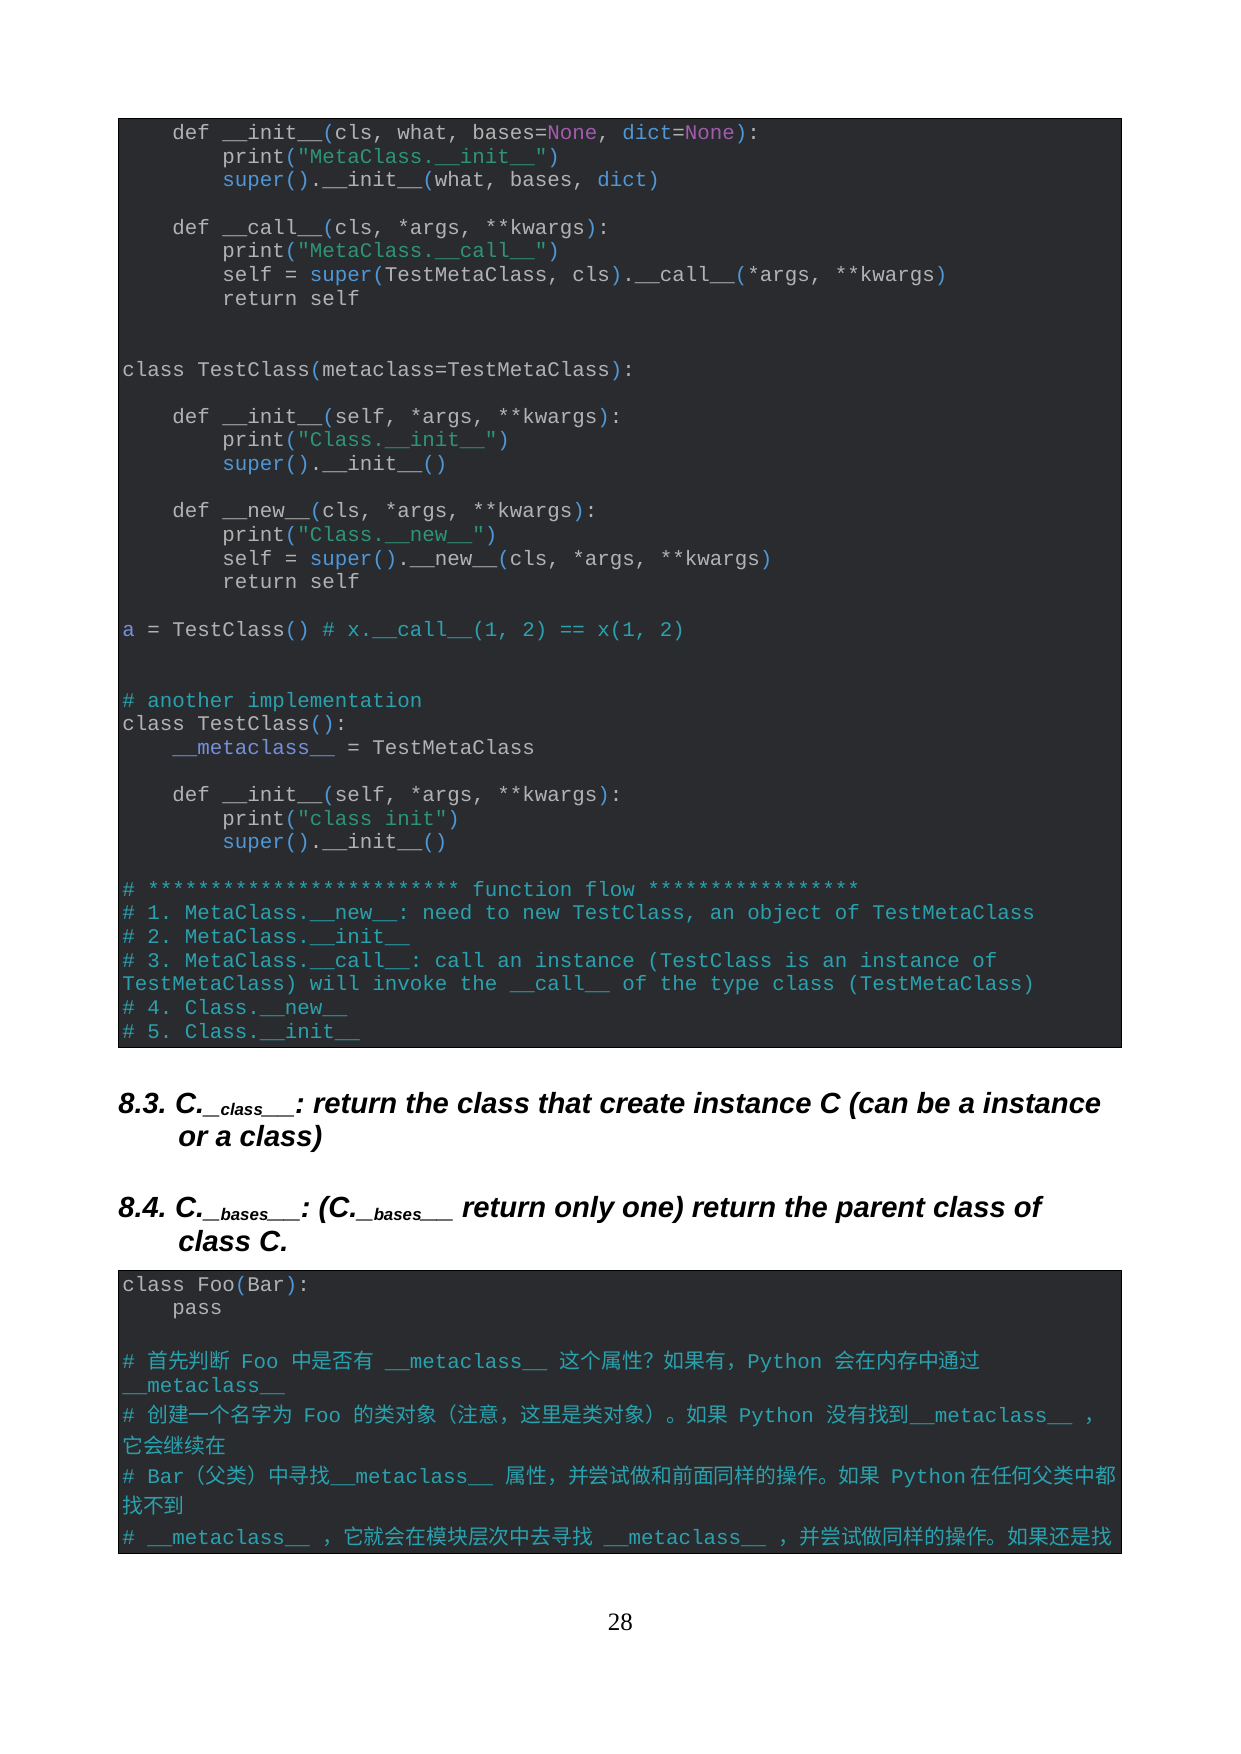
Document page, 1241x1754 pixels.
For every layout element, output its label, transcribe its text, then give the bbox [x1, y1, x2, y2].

text __metaclass__ = TestMetaClass [119, 733, 1121, 757]
text # 1. MetaClass.__new__: need to new TestClass, an object of TestMetaClass [119, 898, 1121, 922]
text # another implementation [119, 686, 1121, 709]
text class TestClass(metaclass=TestMetaClass): [119, 354, 1121, 378]
text # 创建一个名字为 Foo 的类对象（注意，这里是类对象）。如果 Python 没有找到__metaclass__ ，它会继续在 [119, 1395, 1121, 1455]
text print("Class.__init__") [119, 426, 1121, 449]
text def __new__(cls, *args, **kwargs): [119, 496, 1121, 520]
text self = super(TestMetaClass, cls).__call__(*args, **kwargs) [119, 260, 1121, 284]
text # 4. Class.__new__ [119, 993, 1121, 1017]
text super().__init__() [119, 827, 1121, 851]
subtitle C._bases__: (C._bases__ return only one) return the parent class of class C. [118, 1190, 1122, 1257]
text # Bar（父类）中寻找__metaclass__ 属性，并尝试做和前面同样的操作。如果 Python在任何父类中都找不到 [119, 1455, 1121, 1516]
text def __call__(cls, *args, **kwargs): [119, 213, 1121, 236]
text super().__init__(what, bases, dict) [119, 165, 1121, 189]
text print("MetaClass.__init__") [119, 142, 1121, 165]
text class Foo(Bar): [119, 1271, 1121, 1293]
text return self [119, 567, 1121, 591]
text # __metaclass__ ，它就会在模块层次中去寻找 __metaclass__ ，并尝试做同样的操作。如果还是找 [119, 1516, 1121, 1553]
text pass [119, 1293, 1121, 1317]
text # ************************* function flow ***************** [119, 875, 1121, 898]
text class TestClass(): [119, 709, 1121, 733]
text def __init__(self, *args, **kwargs): [119, 780, 1121, 804]
text print("class init") [119, 804, 1121, 827]
text print("MetaClass.__call__") [119, 236, 1121, 260]
text a = TestClass() # x.__call__(1, 2) == x(1, 2) [119, 615, 1121, 638]
text def __init__(cls, what, bases=None, dict=None): [119, 119, 1121, 142]
text self = super().__new__(cls, *args, **kwargs) [119, 544, 1121, 567]
text # 2. MetaClass.__init__ [119, 922, 1121, 946]
text return self [119, 284, 1121, 307]
text def __init__(self, *args, **kwargs): [119, 402, 1121, 426]
text # 3. MetaClass.__call__: call an instance (TestClass is an instance of TestMetaClass) will invoke the __call__ of the type class (TestMetaClass) [119, 946, 1121, 993]
text print("Class.__new__") [119, 520, 1121, 544]
text # 首先判断 Foo 中是否有 __metaclass__ 这个属性？如果有，Python 会在内存中通过 __metaclass__ [119, 1341, 1121, 1395]
text super().__init__() [119, 449, 1121, 473]
subtitle C._class__: return the class that create instance C (can be a instance or a class) [118, 1086, 1122, 1153]
text # 5. Class.__init__ [119, 1017, 1121, 1047]
